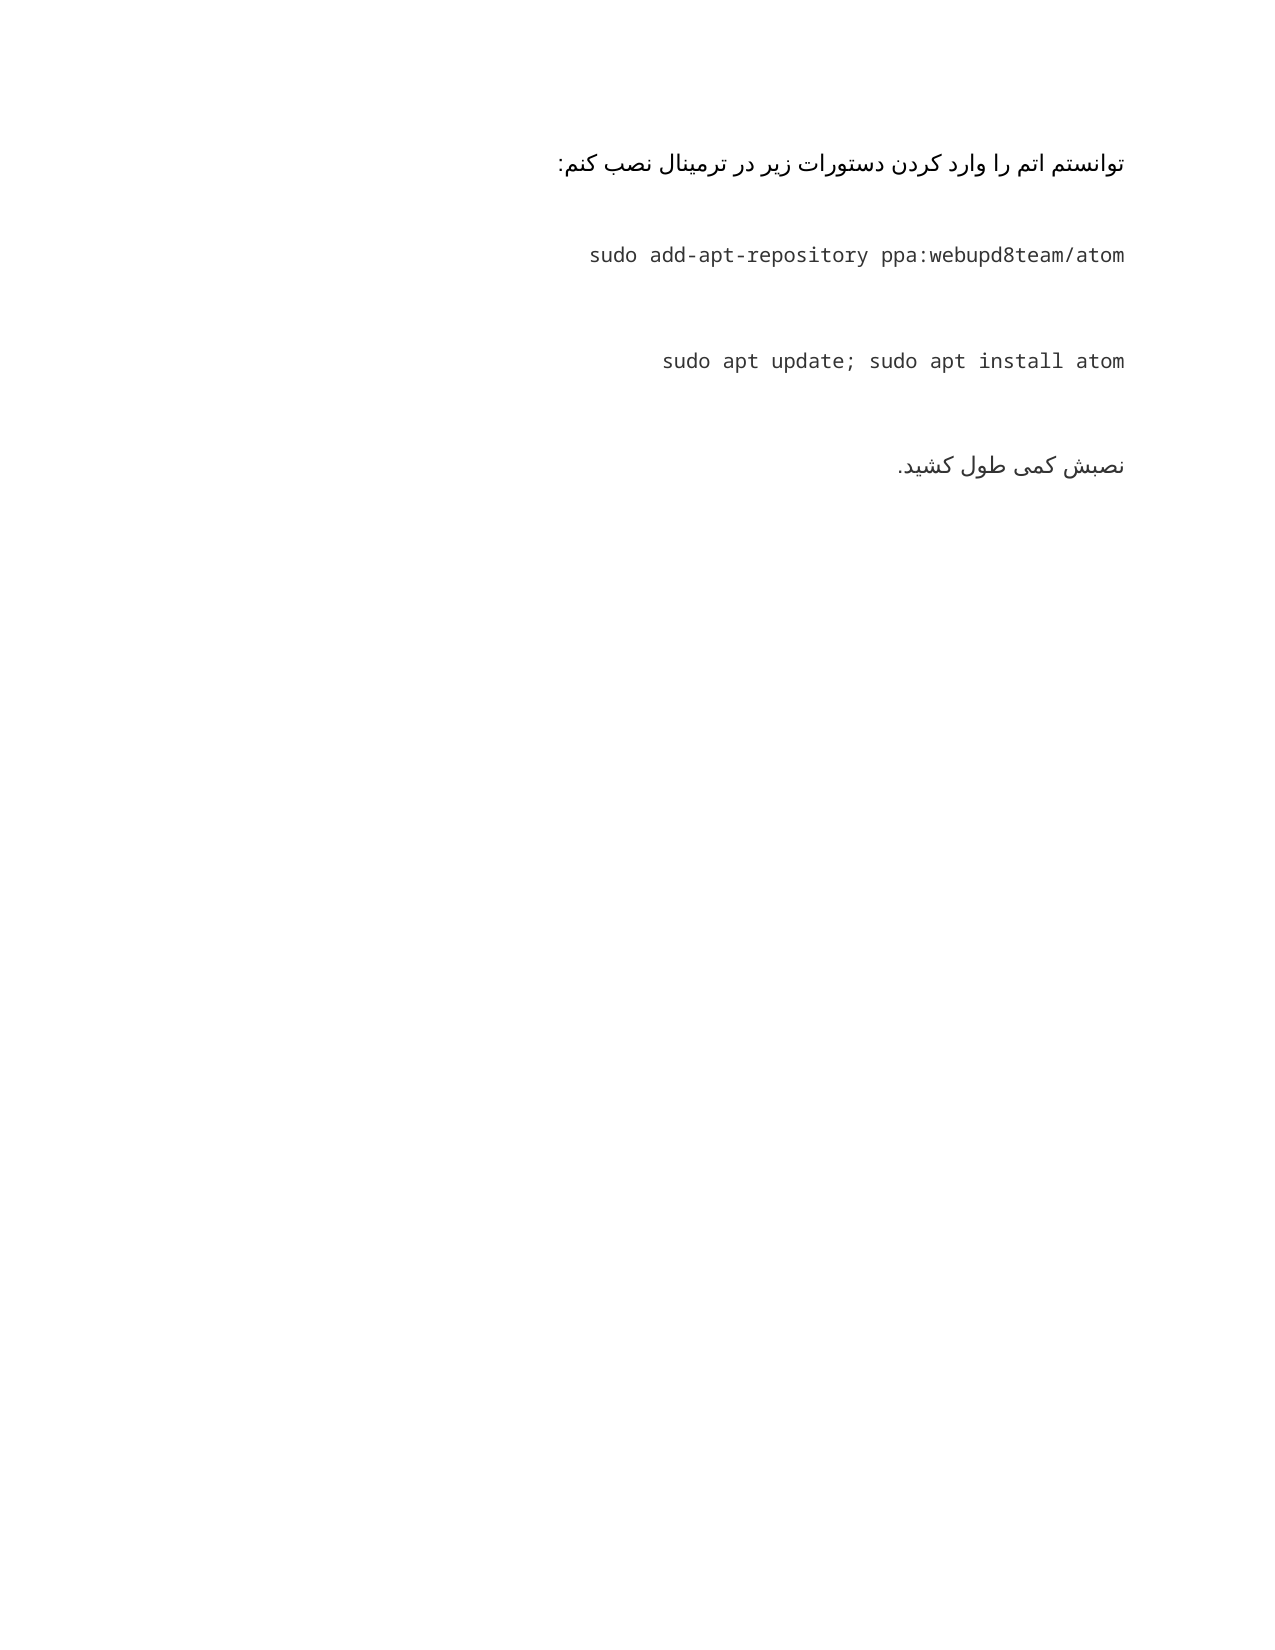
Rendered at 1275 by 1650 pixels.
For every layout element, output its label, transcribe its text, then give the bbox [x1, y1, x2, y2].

text نصبش کمی طول کشید. [150, 452, 1125, 478]
text sudo apt update; sudo apt install atom [150, 346, 1125, 374]
text توانستم اتم را وارد کردن دستورات زیر در ترمینال نصب کنم: sudo add-apt-repository ppa:webupd8team/atom [150, 150, 1125, 268]
